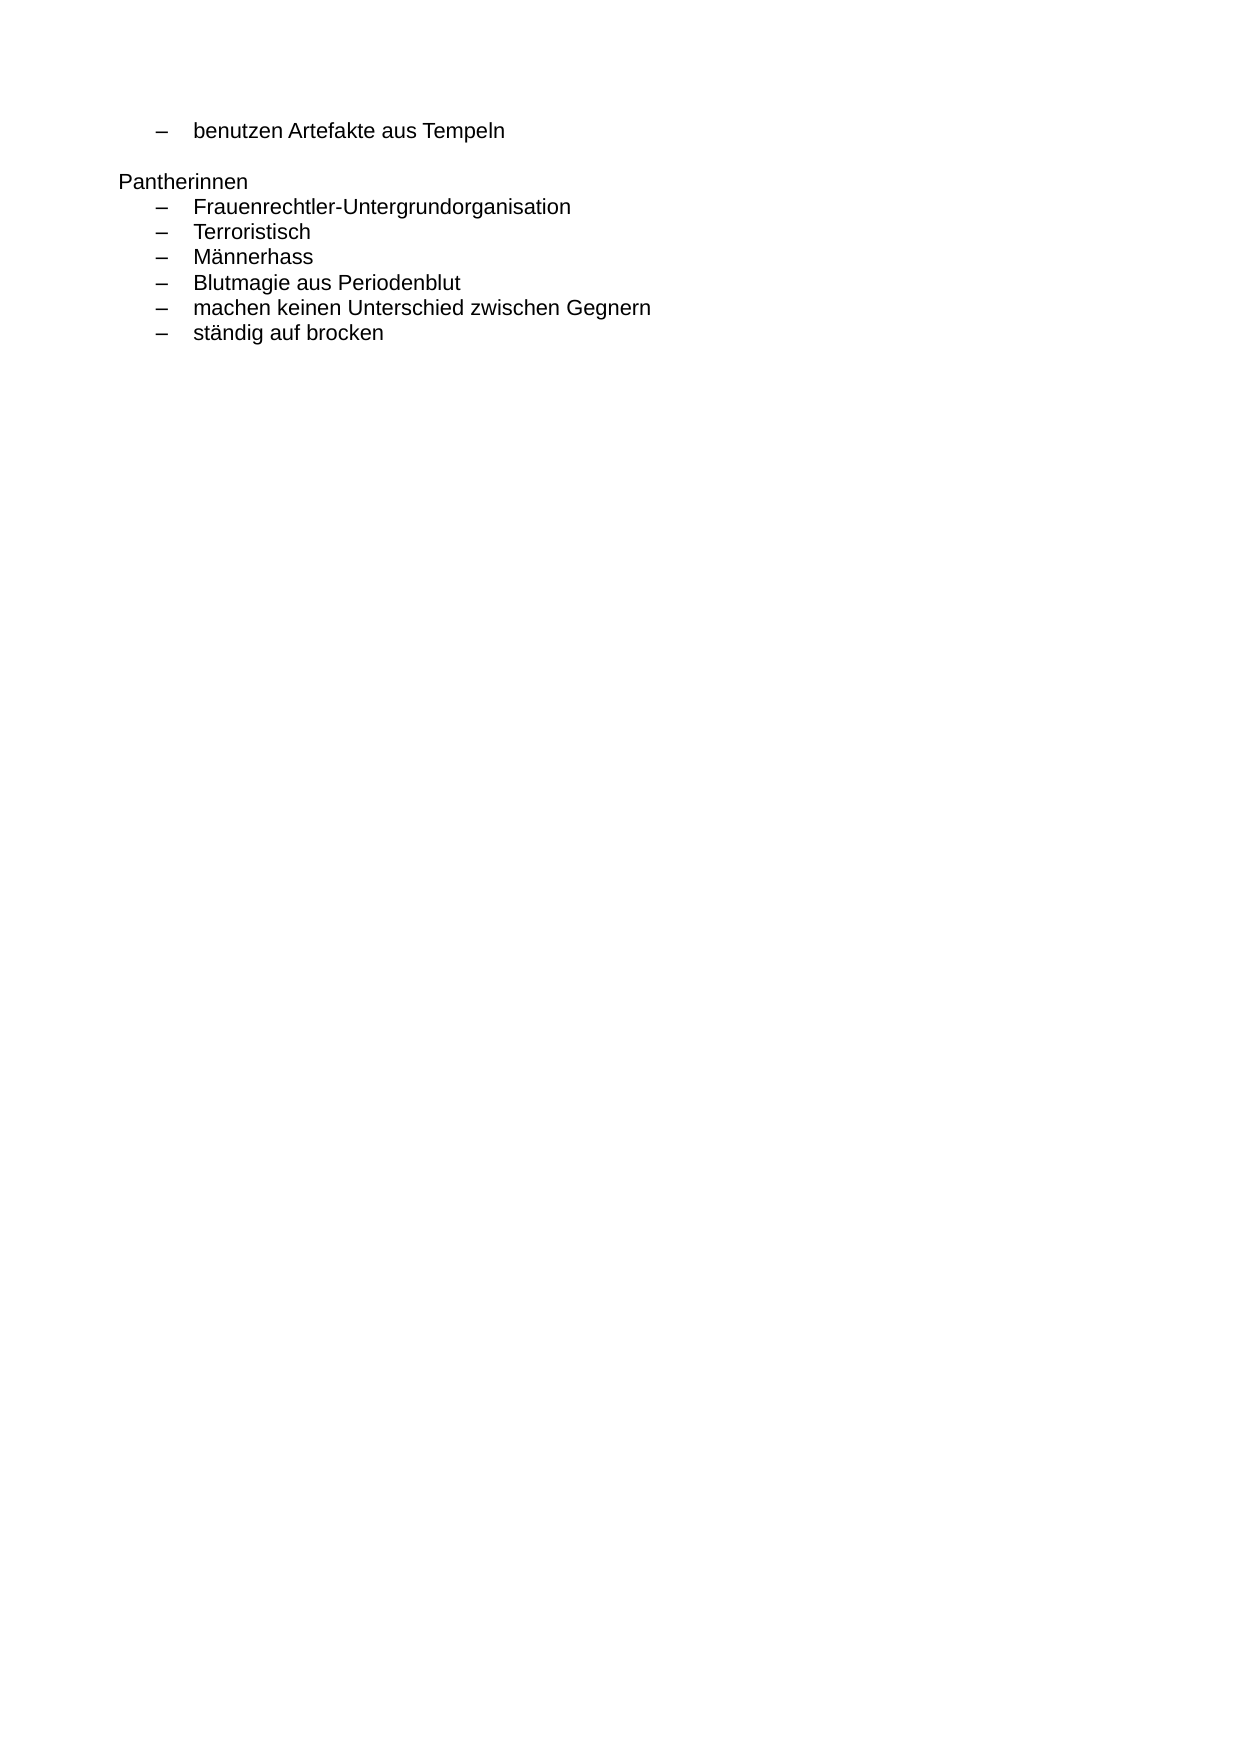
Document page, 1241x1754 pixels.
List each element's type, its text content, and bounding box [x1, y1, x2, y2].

list machen keinen Unterschied zwischen Gegnern [156, 294, 1122, 320]
text Pantherinnen [118, 168, 1122, 194]
list Frauenrechtler-Untergrundorganisation [156, 194, 1122, 219]
list Terroristisch [156, 219, 1122, 244]
list Blutmagie aus Periodenblut [156, 269, 1122, 294]
list ständig auf brocken [156, 320, 1122, 345]
list Männerhass [156, 244, 1122, 269]
list benutzen Artefakte aus Tempeln [156, 118, 1122, 143]
